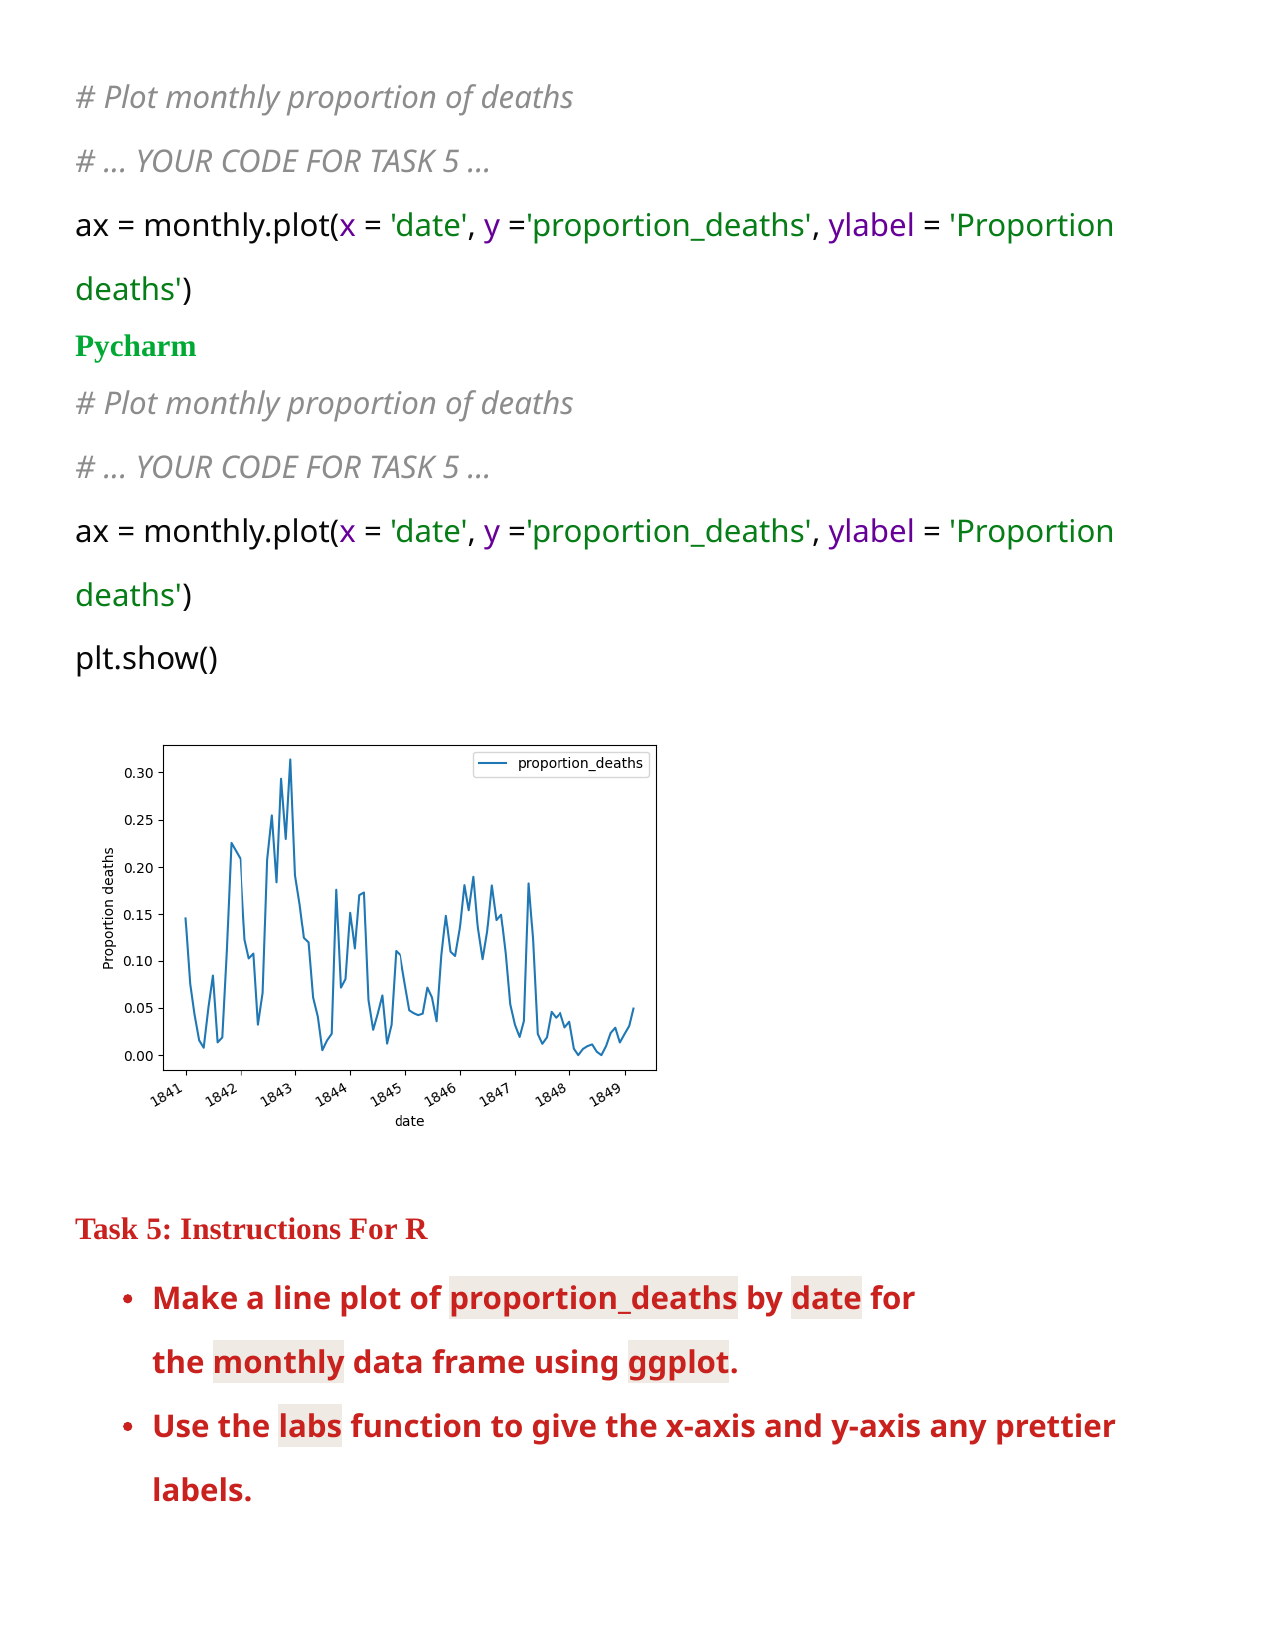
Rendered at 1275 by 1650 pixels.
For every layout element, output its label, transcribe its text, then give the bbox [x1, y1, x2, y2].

subtitle Task 5: Instructions For R [75, 1210, 1194, 1246]
text # Plot monthly proportion of deaths # ... YOUR CODE FOR TASK 5 ... ax = monthly.plot(x = 'date', y ='proportion_deaths', ylabel = 'Proportion deaths') Pycharm [75, 75, 1194, 363]
list Use the labs function to give the x-axis and y-axis any prettier labels. [122, 1404, 1194, 1510]
picture [83, 688, 719, 1165]
list Make a line plot of proportion_deaths by date for the monthly data frame using ggplot. [122, 1276, 1194, 1383]
text # Plot monthly proportion of deaths # ... YOUR CODE FOR TASK 5 ... ax = monthly.plot(x = 'date', y ='proportion_deaths', ylabel = 'Proportion deaths') plt.show() [75, 381, 1194, 679]
